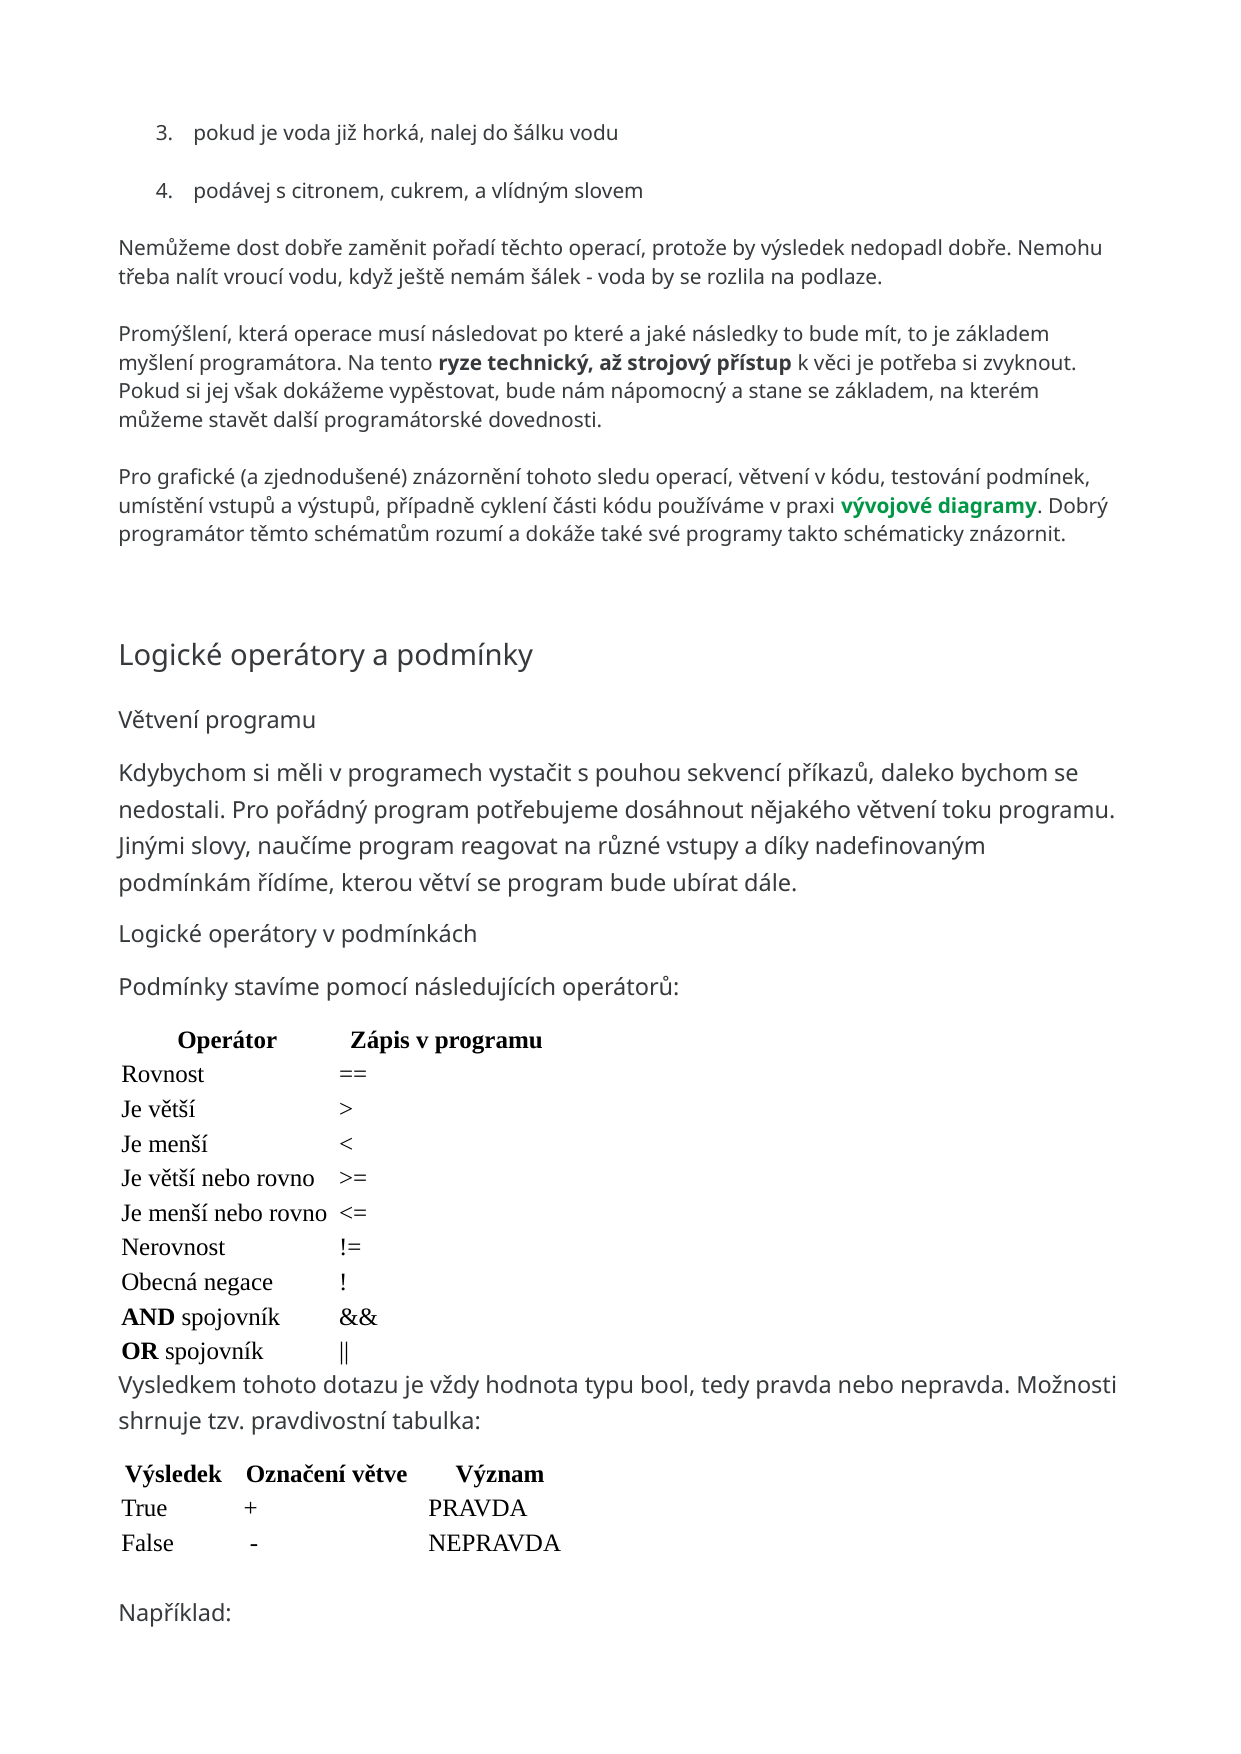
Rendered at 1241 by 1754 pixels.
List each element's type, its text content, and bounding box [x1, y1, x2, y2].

table_cell NEPRAVDA [425, 1525, 574, 1560]
table_cell || [336, 1333, 550, 1368]
table_cell True [118, 1491, 240, 1525]
table_cell <= [336, 1195, 550, 1229]
table_cell && [336, 1299, 550, 1333]
table_cell OR spojovník [118, 1333, 336, 1368]
text Promýšlení, která operace musí následovat po které a jaké následky to bude mít, to je základem myšlení programátora. Na tento ryze technický, až strojový přístup k věci je potřeba si zvyknout. Pokud si jej však dokážeme vypěstovat, bude nám nápomocný a stane se základem, na kterém můžeme stavět další programátorské dovednosti. [118, 319, 1122, 433]
table_cell Obecná negace [118, 1264, 336, 1299]
table_header Označení větve [240, 1456, 425, 1491]
table_header Výsledek [118, 1456, 240, 1491]
table_cell + [240, 1491, 425, 1525]
table_header Význam [425, 1456, 574, 1491]
text Podmínky stavíme pomocí následujících operátorů: [118, 971, 1122, 1003]
table_header Zápis v programu [336, 1022, 550, 1057]
table_cell False [118, 1525, 240, 1560]
list podávej s citronem, cukrem, a vlídným slovem [156, 176, 1122, 204]
subtitle Logické operátory a podmínky [118, 634, 1122, 674]
table_cell == [336, 1057, 550, 1091]
table_header Operátor [118, 1022, 336, 1057]
text Vysledkem tohoto dotazu je vždy hodnota typu bool, tedy pravda nebo nepravda. Možnosti shrnuje tzv. pravdivostní tabulka: [118, 1368, 1122, 1437]
subtitle Logické operátory v podmínkách [118, 918, 1122, 950]
table_cell AND spojovník [118, 1299, 336, 1333]
text Kdybychom si měli v programech vystačit s pouhou sekvencí příkazů, daleko bychom se nedostali. Pro pořádný program potřebujeme dosáhnout nějakého větvení toku programu. Jinými slovy, naučíme program reagovat na různé vstupy a díky nadefinovaným podmínkám řídíme, kterou větví se program bude ubírat dále. [118, 756, 1122, 898]
table_cell != [336, 1230, 550, 1264]
table_cell Je větší [118, 1091, 336, 1126]
table_cell Nerovnost [118, 1230, 336, 1264]
subtitle Větvení programu [118, 703, 1122, 735]
text Nemůžeme dost dobře zaměnit pořadí těchto operací, protože by výsledek nedopadl dobře. Nemohu třeba nalít vroucí vodu, když ještě nemám šálek - voda by se rozlila na podlaze. [118, 233, 1122, 290]
text Například: [118, 1560, 1122, 1628]
table_cell Je menší nebo rovno [118, 1195, 336, 1229]
table_cell >= [336, 1160, 550, 1195]
table_cell ! [336, 1264, 550, 1299]
list pokud je voda již horká, nalej do šálku vodu [156, 118, 1122, 147]
table_cell Rovnost [118, 1057, 336, 1091]
table_cell < [336, 1126, 550, 1160]
table_cell > [336, 1091, 550, 1126]
table_cell PRAVDA [425, 1491, 574, 1525]
table_cell - [240, 1525, 425, 1560]
text Pro grafické (a zjednodušené) znázornění tohoto sledu operací, větvení v kódu, testování podmínek, umístění vstupů a výstupů, případně cyklení části kódu používáme v praxi vývojové diagramy. Dobrý programátor těmto schématům rozumí a dokáže také své programy takto schématicky znázornit. [118, 462, 1122, 548]
table_cell Je menší [118, 1126, 336, 1160]
table_cell Je větší nebo rovno [118, 1160, 336, 1195]
